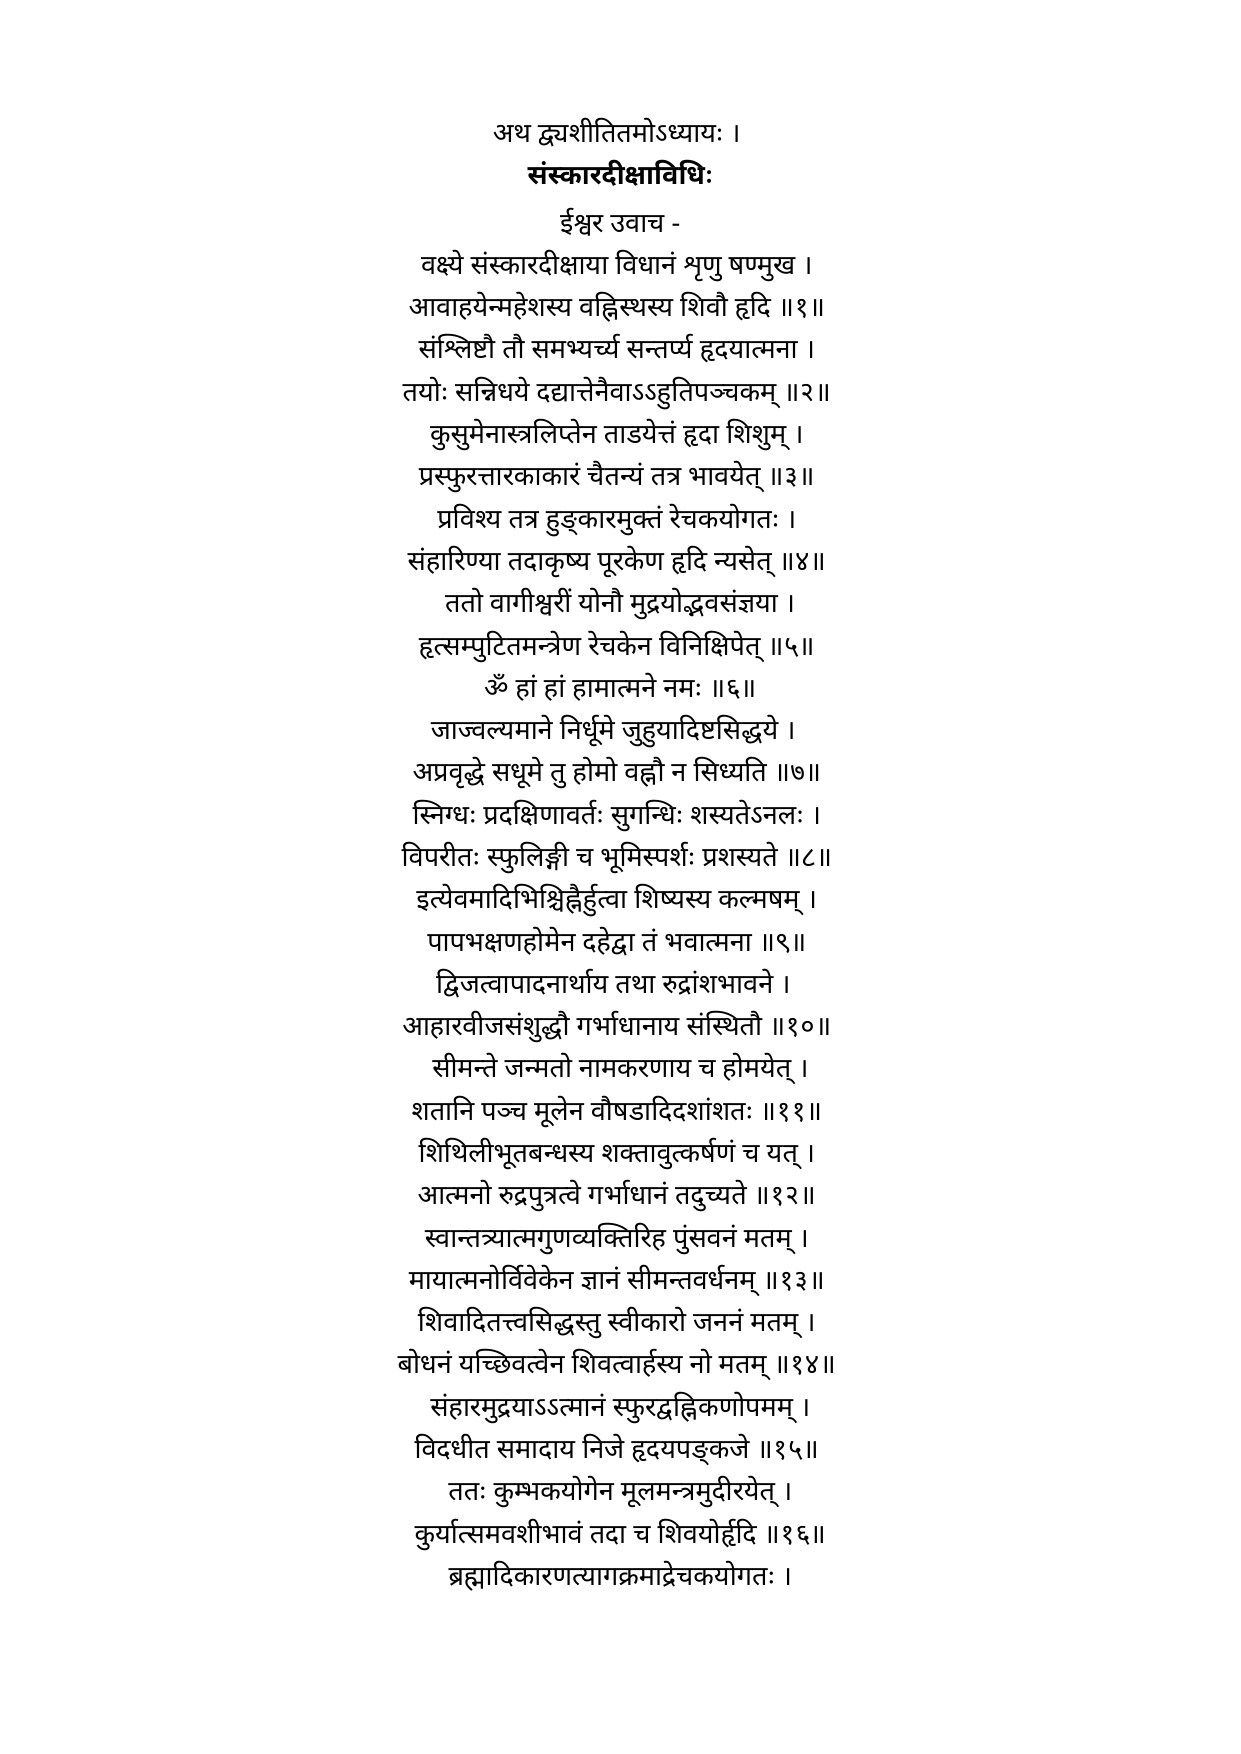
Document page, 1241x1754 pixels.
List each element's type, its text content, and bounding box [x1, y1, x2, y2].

text प्रविश्य तत्र हुङ्कारमुक्तं रेचकयोगतः । संहारिण्या तदाकृष्य पूरकेण हृदि न्यसेत् ॥४॥ ततो वागीश्वरीं योनौ मुद्रयोद्भवसंज्ञया । हृत्सम्पुटितमन्त्रेण रेचकेन विनिक्षिपेत् ॥५॥ ॐ हां हां हामात्मने नमः ॥६॥ जाज्वल्यमाने निर्धूमे जुहुयादिष्टसिद्धये । अप्रवृद्धे सधूमे तु होमो वह्नौ न सिध्यति ॥७॥ स्निग्धः प्रदक्षिणावर्तः सुगन्धिः शस्यतेऽनलः । विपरीतः स्फुलिङ्गी च भूमिस्पर्शः प्रशस्यते ॥८॥ इत्येवमादिभिश्चिह्नैर्हुत्वा शिष्यस्य कल्मषम् । पापभक्षणहोमेन दहेद्वा तं भवात्मना ॥९॥ द्विजत्वापादनार्थाय तथा रुद्रांशभावने । आहारवीजसंशुद्धौ गर्भाधानाय संस्थितौ ॥१०॥ सीमन्ते जन्मतो नामकरणाय च होमयेत् । शतानि पञ्च मूलेन वौषडादिदशांशतः ॥११॥ शिथिलीभूतबन्धस्य शक्तावुत्कर्षणं च यत् । आत्मनो रुद्रपुत्रत्वे गर्भाधानं तदुच्यते ॥१२॥ स्वान्तत्र्यात्मगुणव्यक्तिरिह पुंसवनं मतम् । मायात्मनोर्विवेकेन ज्ञानं सीमन्तवर्धनम् ॥१३॥ शिवादितत्त्वसिद्धस्तु स्वीकारो जननं मतम् । [118, 504, 1122, 1343]
text बोधनं यच्छिवत्वेन शिवत्वार्हस्य नो मतम् ॥१४॥ संहारमुद्रयाऽऽत्मानं स्फुरद्वह्निकणोपमम् । विदधीत समादाय निजे हृदयपङ्कजे ॥१५॥ ततः कुम्भकयोगेन मूलमन्त्रमुदीरयेत् । कुर्यात्समवशीभावं तदा च शिवयोर्हृदि ॥१६॥ ब्रह्मादिकारणत्यागक्रमाद्रेचकयोगतः । [118, 1349, 1122, 1596]
text संस्कारदीक्षाविधिः ईश्वर उवाच - वक्ष्ये संस्कारदीक्षाया विधानं शृणु षण्मुख । आवाहयेन्महेशस्य वह्निस्थस्य शिवौ हृदि ॥१॥ संश्लिष्टौ तौ समभ्यर्च्य सन्तर्प्य हृदयात्मना । [118, 160, 1122, 370]
text तयोः सन्निधये दद्यात्तेनैवाऽऽहुतिपञ्चकम् ॥२॥ कुसुमेनास्त्रलिप्तेन ताडयेत्तं हृदा शिशुम् । प्रस्फुरत्तारकाकारं चैतन्यं तत्र भावयेत् ॥३॥ [118, 377, 1122, 497]
text अथ द्व्यशीतितमोऽध्यायः । [118, 118, 1122, 153]
